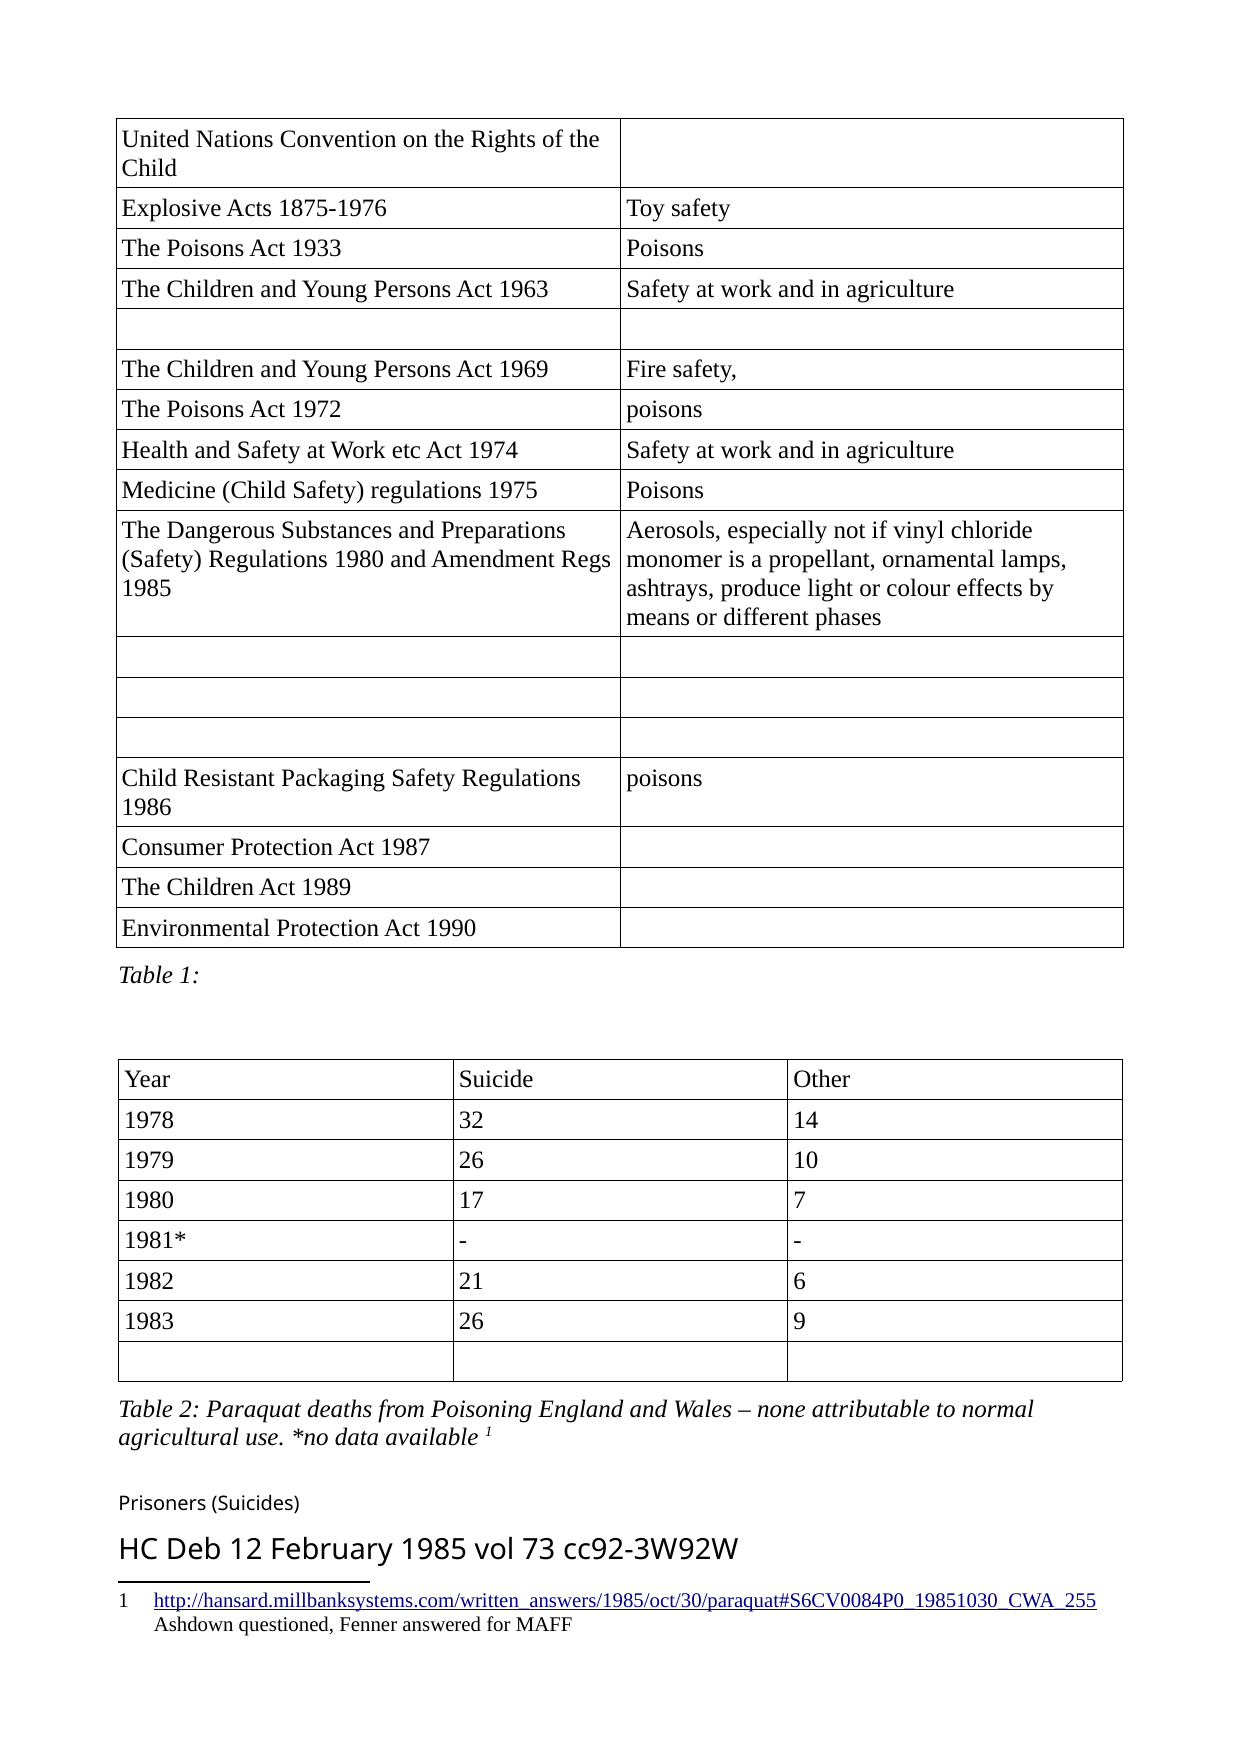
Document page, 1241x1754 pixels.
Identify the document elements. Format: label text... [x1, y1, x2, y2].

table_cell Explosive Acts 1875-1976 [117, 188, 620, 227]
table_header [621, 119, 1123, 187]
table_header Other [788, 1060, 1122, 1099]
table_cell [117, 718, 620, 757]
table_cell [621, 908, 1123, 947]
table_cell Medicine (Child Safety) regulations 1975 [117, 470, 620, 510]
table_cell 1983 [119, 1301, 453, 1341]
table_cell [621, 309, 1123, 348]
table_cell Aerosols, especially not if vinyl chloride monomer is a propellant, ornamental lamps, ashtrays, produce light or colour effects by means or different phases [621, 511, 1123, 636]
table_cell Environmental Protection Act 1990 [117, 908, 620, 947]
table_cell The Poisons Act 1972 [117, 390, 620, 429]
table_cell poisons [621, 390, 1123, 429]
table_cell 6 [788, 1261, 1122, 1300]
table_cell 17 [454, 1181, 787, 1220]
table_cell The Dangerous Substances and Preparations (Safety) Regulations 1980 and Amendment Regs 1985 [117, 511, 620, 636]
table_cell 26 [454, 1140, 787, 1179]
table_header United Nations Convention on the Rights of the Child [117, 119, 620, 187]
table_cell Toy safety [621, 188, 1123, 227]
text Table 2: Paraquat deaths from Poisoning England and Wales – none attributable to normal agricultural use. *no data available [118, 1394, 1122, 1451]
table_cell 9 [788, 1301, 1122, 1341]
table_cell [621, 718, 1123, 757]
table_cell 1982 [119, 1261, 453, 1300]
table_cell - [788, 1221, 1122, 1260]
table_cell 1978 [119, 1100, 453, 1139]
table_cell 10 [788, 1140, 1122, 1179]
table_cell 32 [454, 1100, 787, 1139]
table_cell Safety at work and in agriculture [621, 269, 1123, 308]
table_cell Child Resistant Packaging Safety Regulations 1986 [117, 758, 620, 826]
table_cell [454, 1342, 787, 1381]
table_cell 1979 [119, 1140, 453, 1179]
text http://hansard.millbanksystems.com/written_answers/1985/oct/30/paraquat#S6CV0084P0_19851030_CWA_255 Ashdown questioned, Fenner answered for MAFF [118, 1588, 1122, 1636]
table_cell [621, 868, 1123, 907]
table_cell Consumer Protection Act 1987 [117, 827, 620, 867]
text Table 1: [118, 960, 1122, 988]
subtitle Prisoners (Suicides) [118, 1489, 1122, 1516]
table_cell 7 [788, 1181, 1122, 1220]
table_cell [621, 678, 1123, 717]
table_cell [117, 678, 620, 717]
table_cell 26 [454, 1301, 787, 1341]
table_cell Health and Safety at Work etc Act 1974 [117, 430, 620, 469]
table_cell 1980 [119, 1181, 453, 1220]
table_cell The Children Act 1989 [117, 868, 620, 907]
table_cell [621, 827, 1123, 867]
table_cell [119, 1342, 453, 1381]
table_cell The Children and Young Persons Act 1963 [117, 269, 620, 308]
table_cell Fire safety, [621, 350, 1123, 389]
table_cell [621, 637, 1123, 677]
table_cell - [454, 1221, 787, 1260]
table_cell 14 [788, 1100, 1122, 1139]
table_cell The Poisons Act 1933 [117, 229, 620, 268]
table_header Year [119, 1060, 453, 1099]
table_header Suicide [454, 1060, 787, 1099]
table_cell 21 [454, 1261, 787, 1300]
table_cell [117, 309, 620, 348]
table_cell poisons [621, 758, 1123, 826]
text HC Deb 12 February 1985 vol 73 cc92-3W92W [118, 1528, 1122, 1568]
table_cell [117, 637, 620, 677]
table_cell Poisons [621, 229, 1123, 268]
table_cell Poisons [621, 470, 1123, 510]
table_cell Safety at work and in agriculture [621, 430, 1123, 469]
table_cell The Children and Young Persons Act 1969 [117, 350, 620, 389]
table_cell [788, 1342, 1122, 1381]
table_cell 1981* [119, 1221, 453, 1260]
